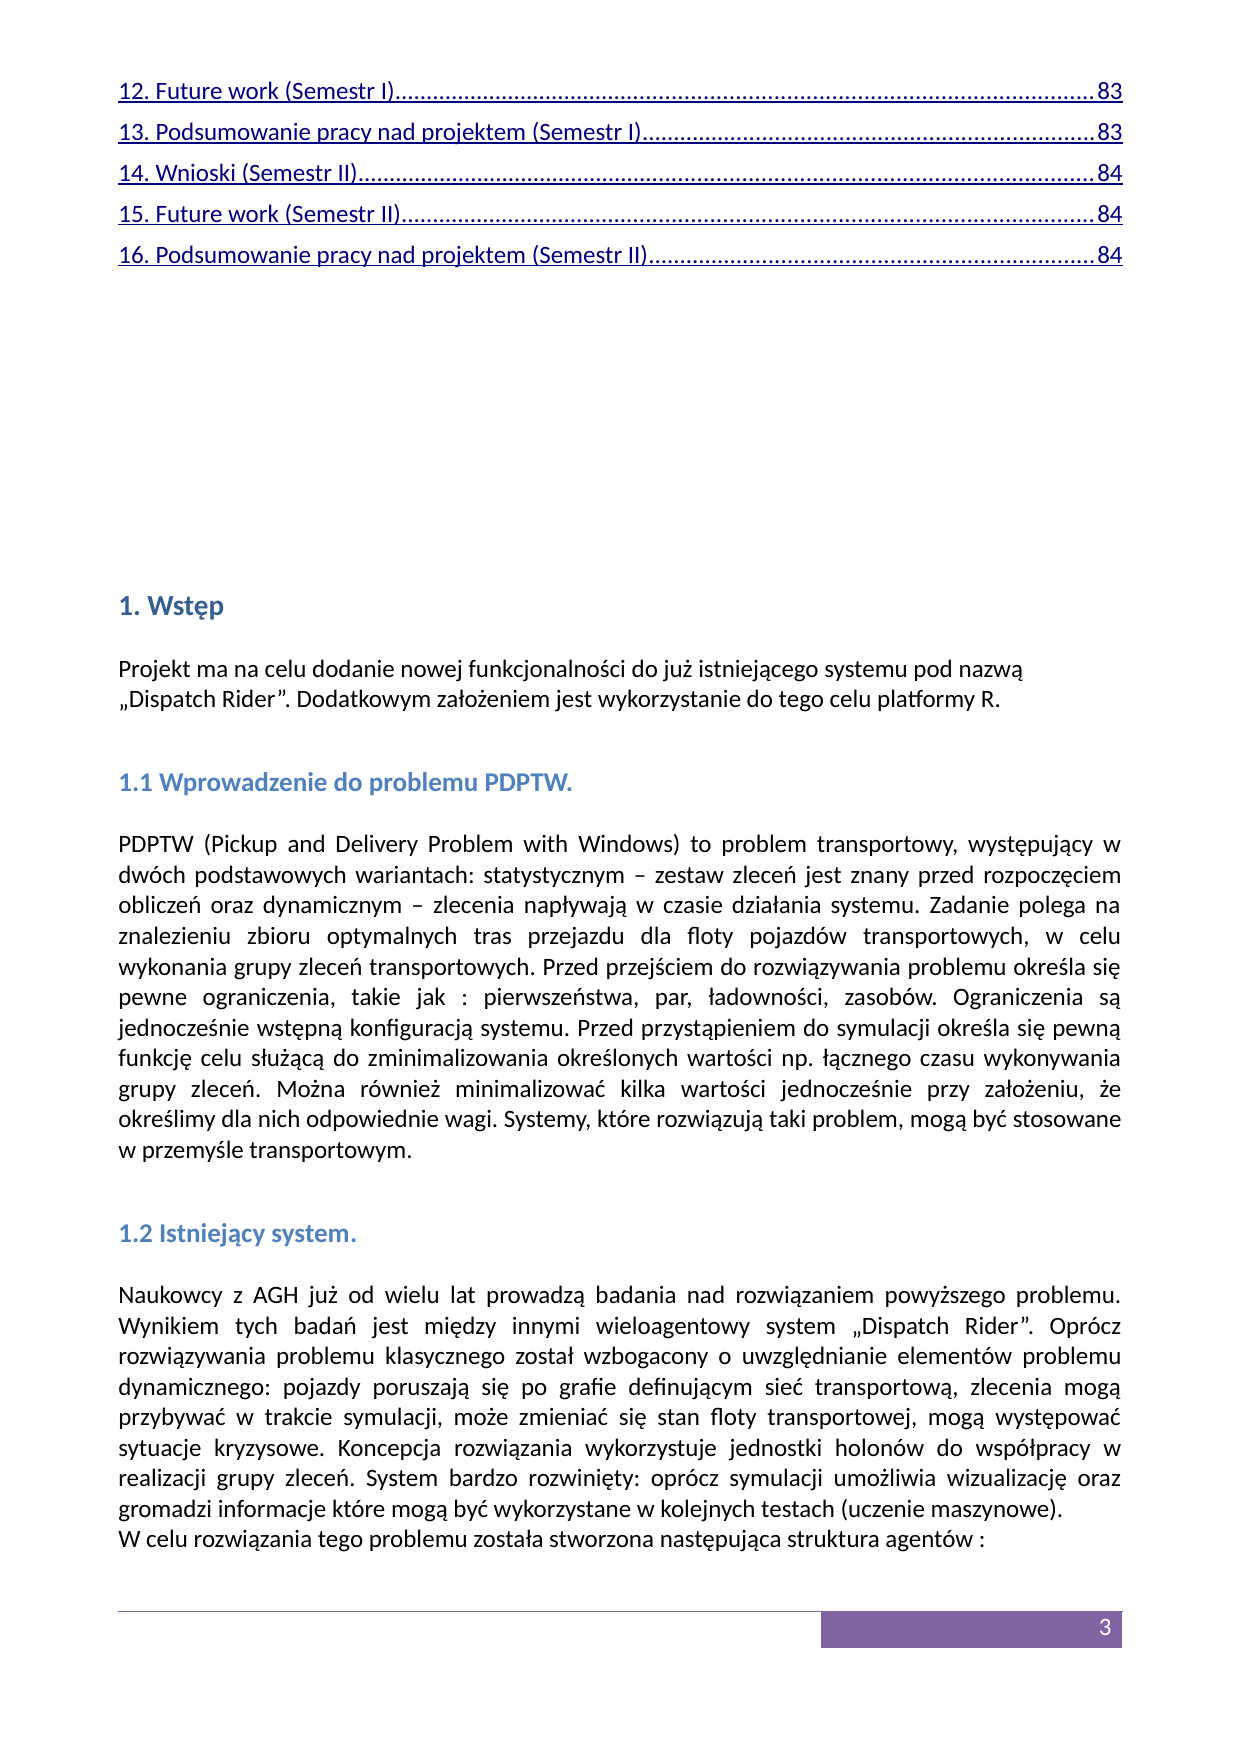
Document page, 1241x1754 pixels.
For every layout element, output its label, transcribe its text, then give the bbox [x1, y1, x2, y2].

text Naukowcy z AGH już od wielu lat prowadzą badania nad rozwiązaniem powyższego problemu. Wynikiem tych badań jest między innymi wieloagentowy system „Dispatch Rider”. Oprócz rozwiązywania problemu klasycznego został wzbogacony o uwzględnianie elementów problemu dynamicznego: pojazdy poruszają się po grafie definującym sieć transportową, zlecenia mogą przybywać w trakcie symulacji, może zmieniać się stan floty transportowej, mogą występować sytuacje kryzysowe. Koncepcja rozwiązania wykorzystuje jednostki holonów do współpracy w realizacji grupy zleceń. System bardzo rozwinięty: oprócz symulacji umożliwia wizualizację oraz gromadzi informacje które mogą być wykorzystane w kolejnych testach (uczenie maszynowe). [118, 1279, 1122, 1523]
subtitle 1.1 Wprowadzenie do problemu PDPTW. [118, 765, 1122, 798]
text 13. Podsumowanie pracy nad projektem (Semestr I) 83 [118, 116, 1122, 142]
text 16. Podsumowanie pracy nad projektem (Semestr II) 84 [118, 239, 1122, 265]
text 14. Wnioski (Semestr II) 84 [118, 157, 1122, 183]
text PDPTW (Pickup and Delivery Problem with Windows) to problem transportowy, występujący w dwóch podstawowych wariantach: statystycznym – zestaw zleceń jest znany przed rozpoczęciem obliczeń oraz dynamicznym – zlecenia napływają w czasie działania systemu. Zadanie polega na znalezieniu zbioru optymalnych tras przejazdu dla floty pojazdów transportowych, w celu wykonania grupy zleceń transportowych. Przed przejściem do rozwiązywania problemu określa się pewne ograniczenia, takie jak : pierwszeństwa, par, ładowności, zasobów. Ograniczenia są jednocześnie wstępną konfiguracją systemu. Przed przystąpieniem do symulacji określa się pewną funkcję celu służącą do zminimalizowania określonych wartości np. łącznego czasu wykonywania grupy zleceń. Można również minimalizować kilka wartości jednocześnie przy założeniu, że określimy dla nich odpowiednie wagi. Systemy, które rozwiązują taki problem, mogą być stosowane w przemyśle transportowym. [118, 829, 1122, 1164]
text W celu rozwiązania tego problemu została stworzona następująca struktura agentów : [118, 1523, 1122, 1554]
text 15. Future work (Semestr II) 84 [118, 198, 1122, 224]
text Projekt ma na celu dodanie nowej funkcjonalności do już istniejącego systemu pod nazwą „Dispatch Rider”. Dodatkowym założeniem jest wykorzystanie do tego celu platformy R. [118, 653, 1122, 714]
subtitle 1. Wstęp [118, 587, 1122, 622]
text 12. Future work (Semestr I) 83 [118, 75, 1122, 101]
subtitle 1.2 Istniejący system. [118, 1216, 1122, 1249]
